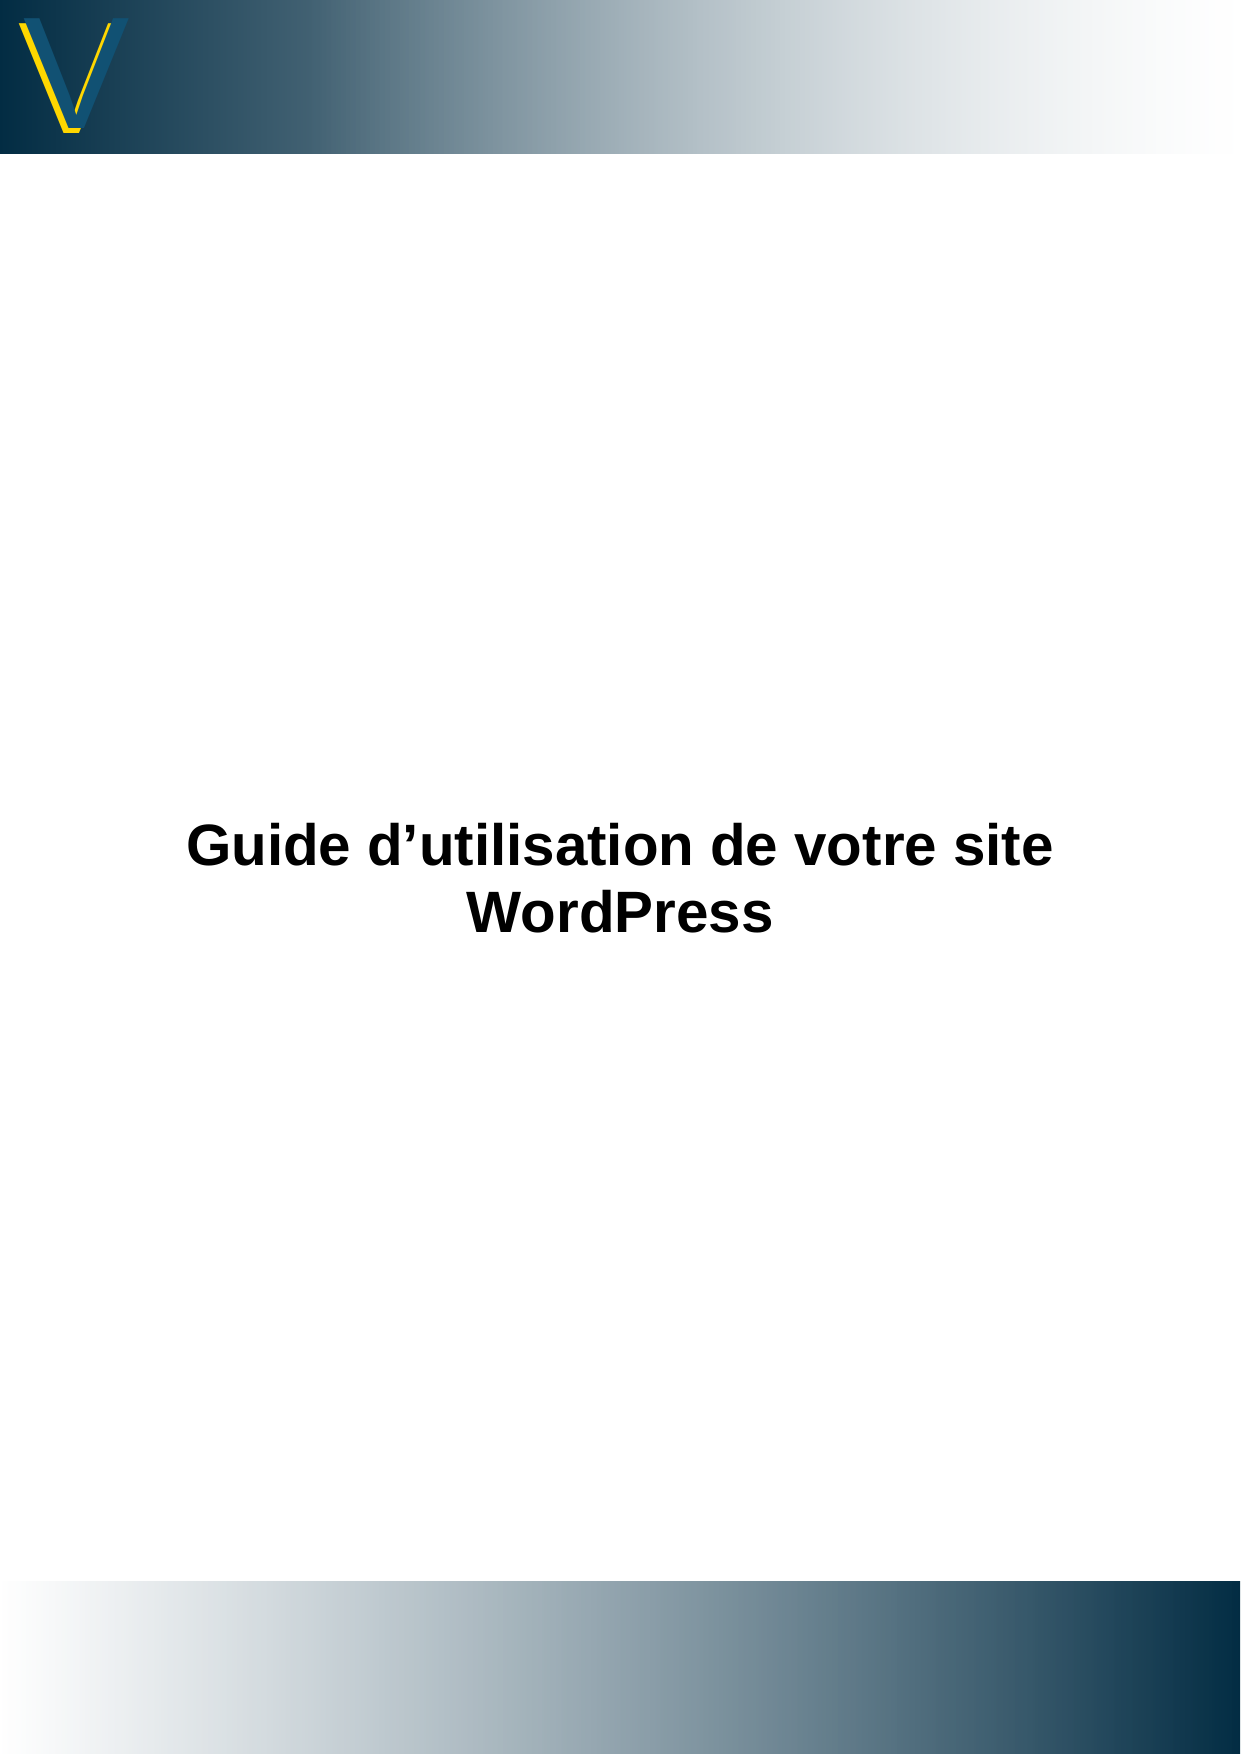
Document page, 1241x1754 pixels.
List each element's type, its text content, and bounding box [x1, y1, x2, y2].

title Guide d’utilisation de votre site WordPress [186, 811, 1054, 945]
